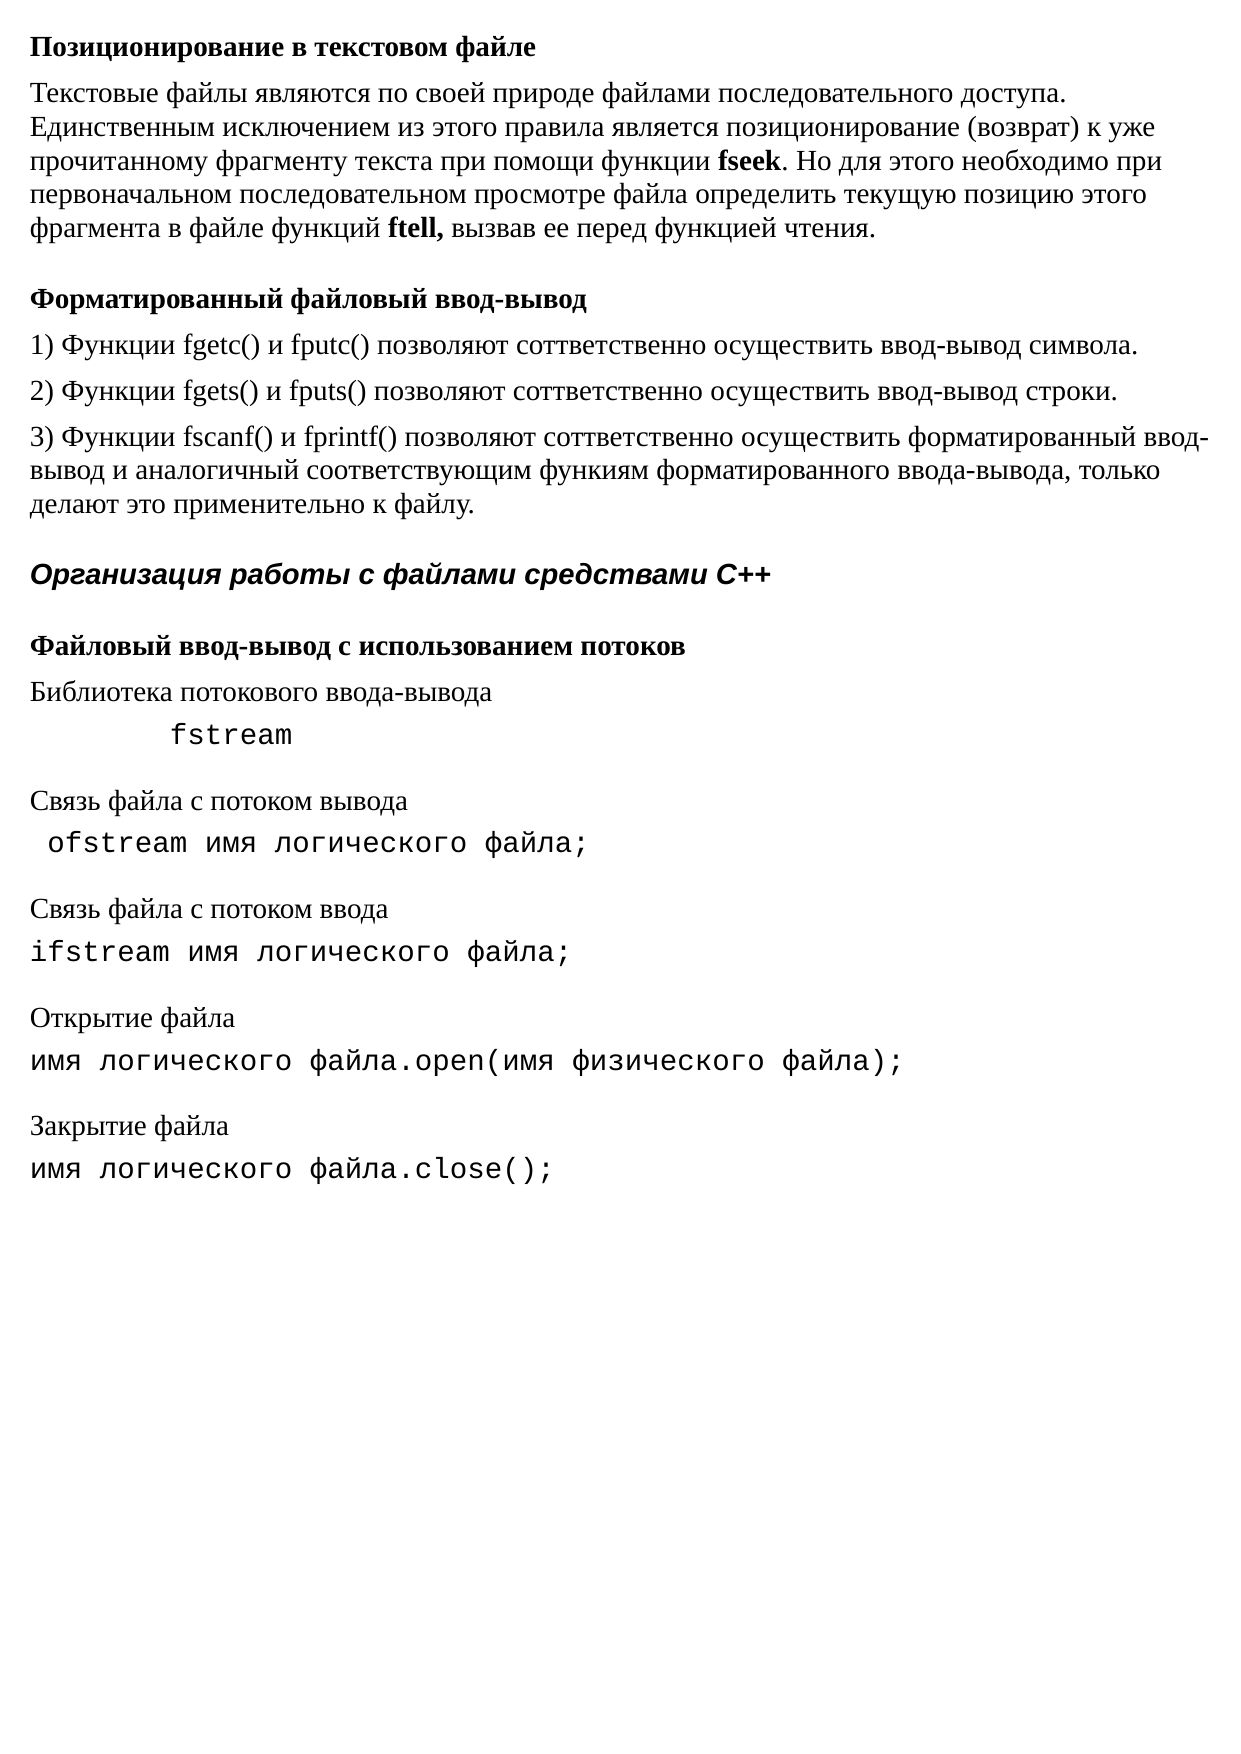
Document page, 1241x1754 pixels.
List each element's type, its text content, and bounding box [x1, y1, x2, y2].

subtitle Файловый ввод-вывод с использованием потоков [29, 628, 1211, 662]
text Текстовые файлы являются по своей природе файлами последовательного доступа. Единственным исключением из этого правила является позиционирование (возврат) к уже прочитанному фрагменту текста при помощи функции fseek. Но для этого необходимо при первоначальном последовательном просмотре файла определить текущую позицию этого фрагмента в файле функций ftell, вызвав ее перед функцией чтения. [29, 76, 1211, 243]
text 3) Функции fscanf() и fprintf() позволяют соттветственно осуществить форматированный ввод-вывод и аналогичный соответствующим функиям форматированного ввода-вывода, только делают это применительно к файлу. [29, 419, 1211, 519]
text Библиотека потокового ввода-вывода [29, 674, 1211, 708]
text fstream [29, 720, 1211, 753]
text имя логического файла.close(); [29, 1154, 1211, 1187]
text 1) Функции fgetc() и fputc() позволяют соттветственно осуществить ввод-вывод символа. [29, 327, 1211, 360]
subtitle Организация работы с файлами средствами C++ [29, 557, 1211, 591]
text Открытие файла [29, 1000, 1211, 1033]
text 2) Функции fgets() и fputs() позволяют соттветственно осуществить ввод-вывод строки. [29, 373, 1211, 406]
text Закрытие файла [29, 1108, 1211, 1142]
text ofstream имя логического файла; [29, 829, 1211, 862]
text имя логического файла.open(имя физического файла); [29, 1046, 1211, 1079]
text Связь файла с потоком вывода [29, 783, 1211, 816]
subtitle Форматированный файловый ввод-вывод [29, 281, 1211, 314]
text Связь файла с потоком ввода [29, 891, 1211, 925]
text ifstream имя логического файла; [29, 937, 1211, 970]
subtitle Позиционирование в текстовом файле [29, 29, 1211, 63]
